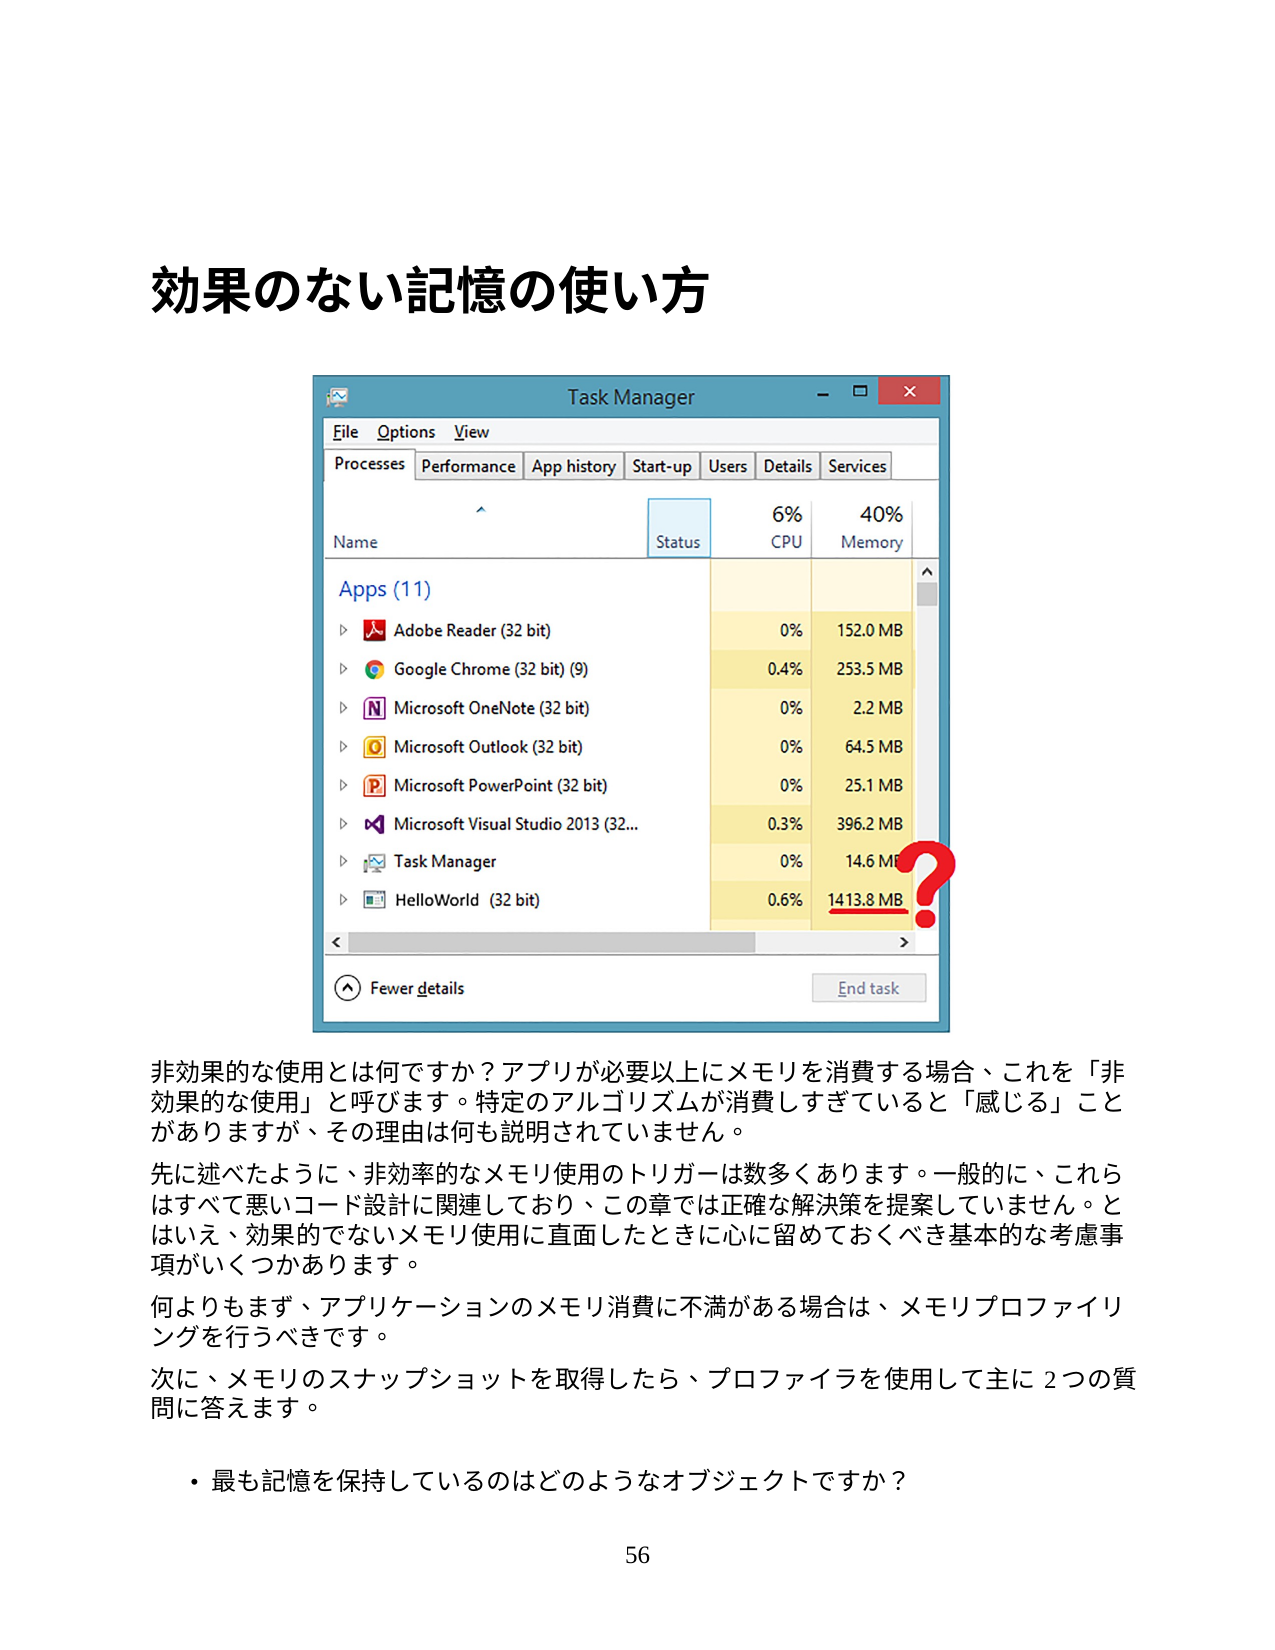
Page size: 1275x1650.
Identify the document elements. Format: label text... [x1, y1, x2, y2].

text 56 [623, 1541, 652, 1569]
text 何よりもまず、アプリケーションのメモリ消費に不満がある場合は、メモリプロファイリングを行うべきです。 [150, 1293, 1126, 1352]
text 次に、メモリのスナップショットを取得したら、プロファイラを使用して主に2つの質問に答えます。 [150, 1366, 1137, 1423]
picture [312, 375, 959, 1035]
text 先に述べたように、非効率的なメモリ使用のトリガーは数多くあります。一般的に、これらはすべて悪いコード設計に関連しており、この章では正確な解決策を提案していません。とはいえ、効果的でないメモリ使用に直面したときに心に留めておくべき基本的な考慮事項がいくつかあります。 [150, 1161, 1126, 1280]
list 最も記憶を保持しているのはどのようなオブジェクトですか？ [190, 1464, 1137, 1498]
text 効果のない記憶の使い方 [150, 262, 1137, 321]
text 非効果的な使用とは何ですか？アプリが必要以上にメモリを消費する場合、これを「非効果的な使用」と呼びます。特定のアルゴリズムが消費しすぎていると「感じる」ことがありますが、その理由は何も説明されていません。 [150, 1058, 1126, 1147]
